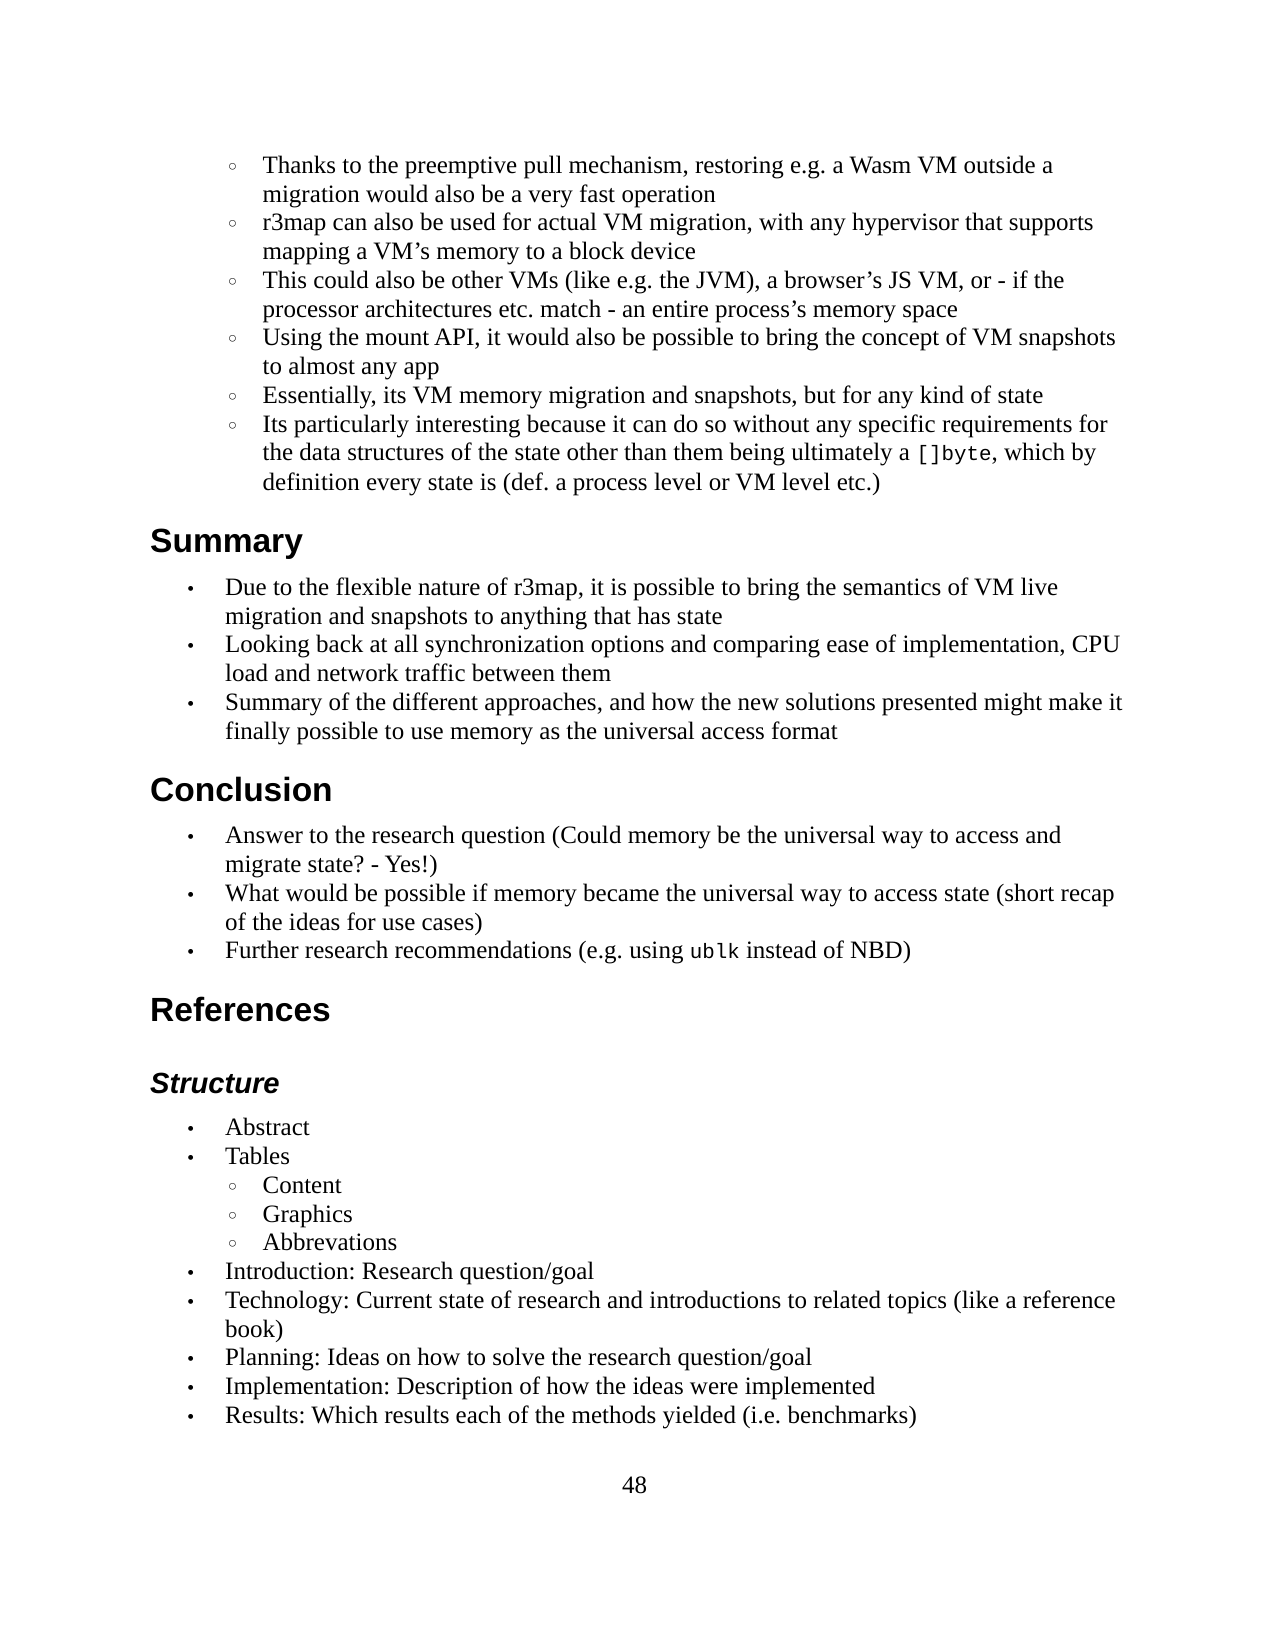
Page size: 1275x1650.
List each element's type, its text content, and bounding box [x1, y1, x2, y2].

list Essentially, its VM memory migration and snapshots, but for any kind of state [225, 380, 1125, 409]
list Graphics [225, 1199, 1125, 1227]
list Thanks to the preemptive pull mechanism, restoring e.g. a Wasm VM outside a migration would also be a very fast operation [225, 150, 1125, 207]
list Answer to the research question (Could memory be the universal way to access and migrate state? - Yes!) [187, 821, 1125, 878]
subtitle Summary [150, 521, 1125, 559]
list Introduction: Research question/goal [187, 1256, 1125, 1285]
list Further research recommendations (e.g. using ublk instead of NBD) [187, 936, 1125, 965]
subtitle Conclusion [150, 769, 1125, 808]
list Abstract [187, 1112, 1125, 1141]
list Planning: Ideas on how to solve the research question/goal [187, 1342, 1125, 1371]
list Technology: Current state of research and introductions to related topics (like a reference book) [187, 1285, 1125, 1342]
list Implementation: Description of how the ideas were implemented [187, 1371, 1125, 1400]
subtitle References [150, 990, 1125, 1029]
list Abbrevations [225, 1227, 1125, 1256]
list Using the mount API, it would also be possible to bring the concept of VM snapshots to almost any app [225, 322, 1125, 380]
list What would be possible if memory became the universal way to access state (short recap of the ideas for use cases) [187, 878, 1125, 936]
list Due to the flexible nature of r3map, it is possible to bring the semantics of VM live migration and snapshots to anything that has state [187, 572, 1125, 629]
list r3map can also be used for actual VM migration, with any hypervisor that supports mapping a VM’s memory to a block device [225, 207, 1125, 265]
subtitle Structure [150, 1066, 1125, 1100]
list Results: Which results each of the methods yielded (i.e. benchmarks) [187, 1400, 1125, 1429]
list This could also be other VMs (like e.g. the JVM), a browser’s JS VM, or - if the processor architectures etc. match - an entire process’s memory space [225, 265, 1125, 322]
list Summary of the different approaches, and how the new solutions presented might make it finally possible to use memory as the universal access format [187, 687, 1125, 744]
list Looking back at all synchronization options and comparing ease of implementation, CPU load and network traffic between them [187, 629, 1125, 687]
list Tables [187, 1141, 1125, 1170]
list Its particularly interesting because it can do so without any specific requirements for the data structures of the state other than them being ultimately a []byte, which by definition every state is (def. a process level or VM level etc.) [225, 409, 1125, 496]
list Content [225, 1170, 1125, 1199]
